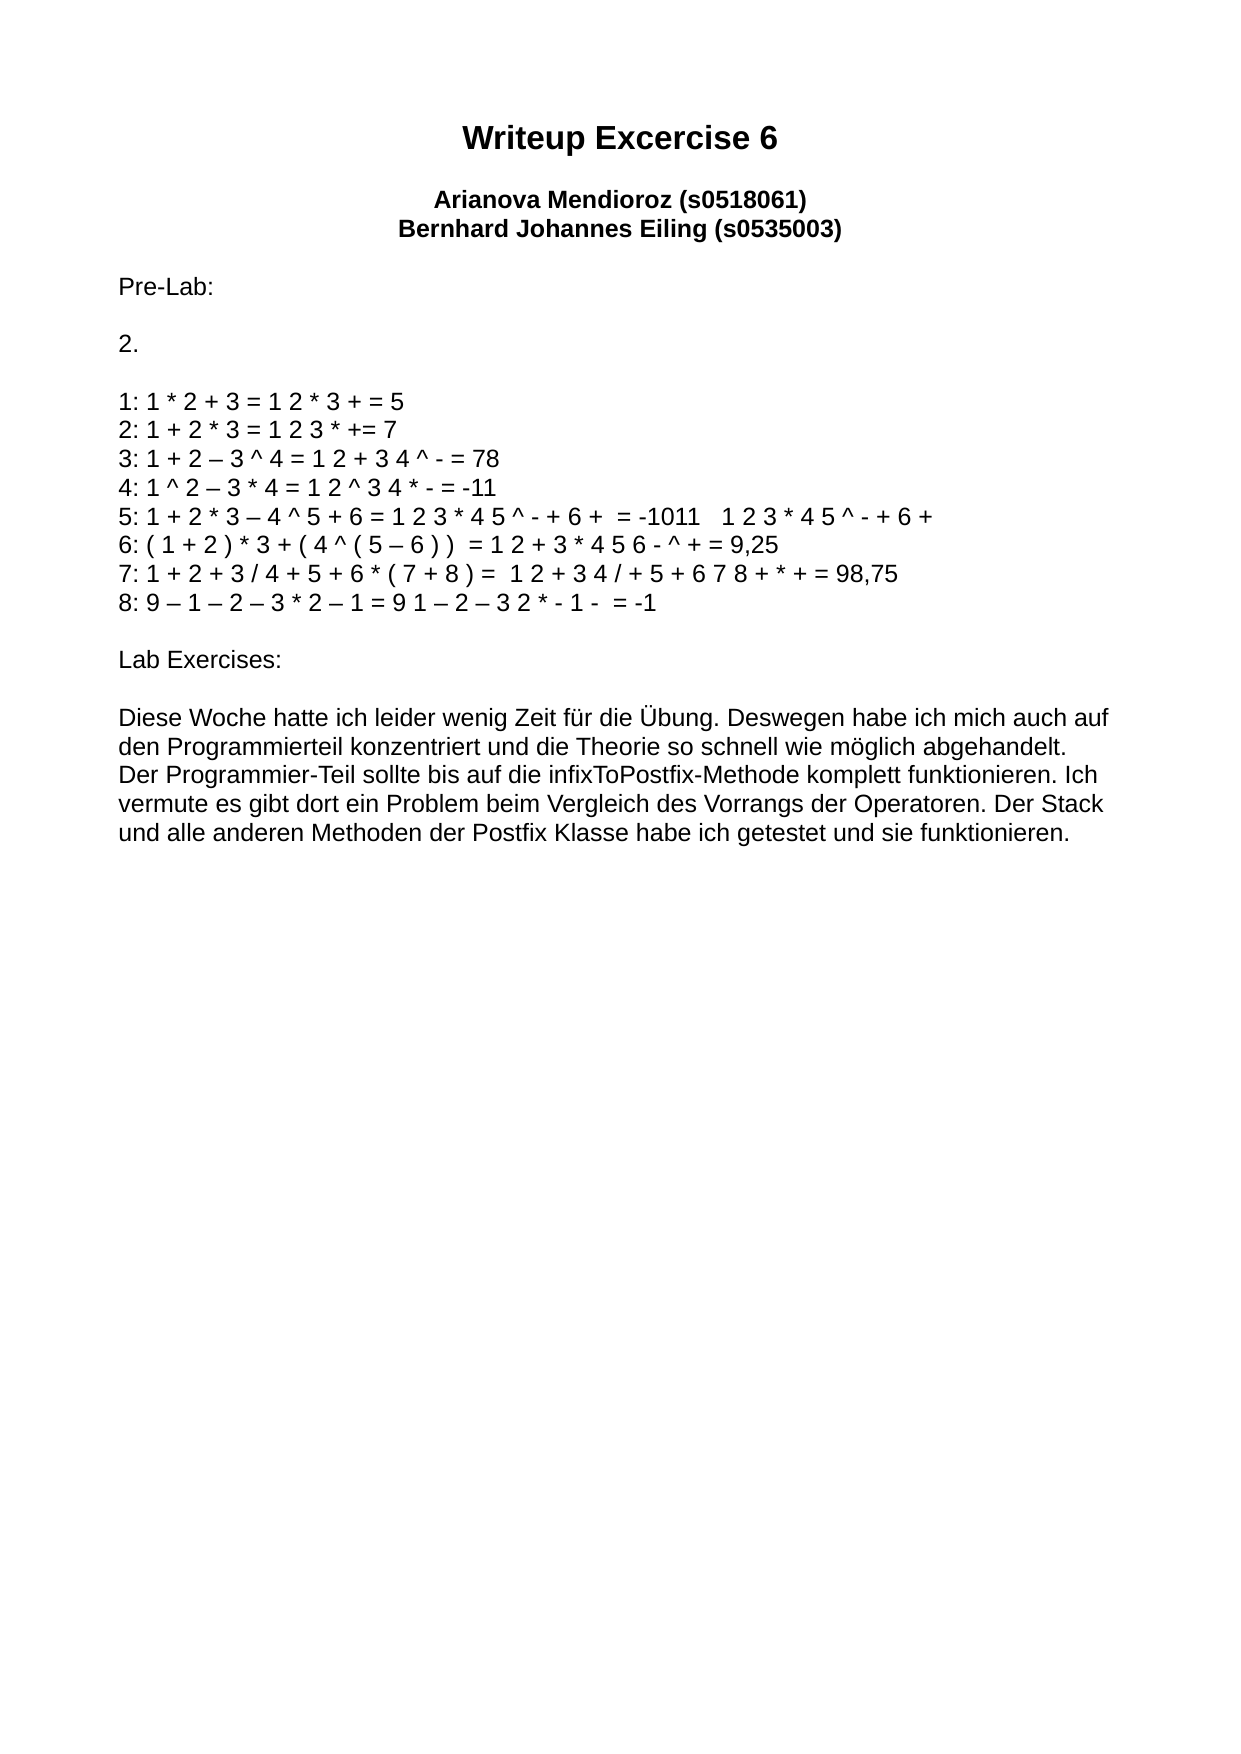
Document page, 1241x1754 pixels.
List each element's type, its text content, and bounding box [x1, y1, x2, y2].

text 1: 1 * 2 + 3 = 1 2 * 3 + = 5 [118, 387, 1122, 415]
text 4: 1 ^ 2 – 3 * 4 = 1 2 ^ 3 4 * - = -11 [118, 473, 1122, 502]
text Writeup Excercise 6 [118, 118, 1122, 157]
text Bernhard Johannes Eiling (s0535003) [118, 214, 1122, 243]
text Pre-Lab: [118, 272, 1122, 300]
text 2. [118, 329, 1122, 358]
text Lab Exercises: [118, 645, 1122, 674]
text 5: 1 + 2 * 3 – 4 ^ 5 + 6 = 1 2 3 * 4 5 ^ - + 6 + = -1011 1 2 3 * 4 5 ^ - + 6 + [118, 502, 1122, 530]
text Arianova Mendioroz (s0518061) [118, 185, 1122, 214]
text 8: 9 – 1 – 2 – 3 * 2 – 1 = 9 1 – 2 – 3 2 * - 1 - = -1 [118, 588, 1122, 617]
text 7: 1 + 2 + 3 / 4 + 5 + 6 * ( 7 + 8 ) = 1 2 + 3 4 / + 5 + 6 7 8 + * + = 98,75 [118, 559, 1122, 588]
text 6: ( 1 + 2 ) * 3 + ( 4 ^ ( 5 – 6 ) ) = 1 2 + 3 * 4 5 6 - ^ + = 9,25 [118, 530, 1122, 559]
text Der Programmier-Teil sollte bis auf die infixToPostfix-Methode komplett funktionieren. Ich vermute es gibt dort ein Problem beim Vergleich des Vorrangs der Operatoren. Der Stack und alle anderen Methoden der Postfix Klasse habe ich getestet und sie funktionieren. [118, 760, 1122, 847]
text 3: 1 + 2 – 3 ^ 4 = 1 2 + 3 4 ^ - = 78 [118, 444, 1122, 473]
text 2: 1 + 2 * 3 = 1 2 3 * += 7 [118, 415, 1122, 444]
text Diese Woche hatte ich leider wenig Zeit für die Übung. Deswegen habe ich mich auch auf den Programmierteil konzentriert und die Theorie so schnell wie möglich abgehandelt. [118, 703, 1122, 760]
